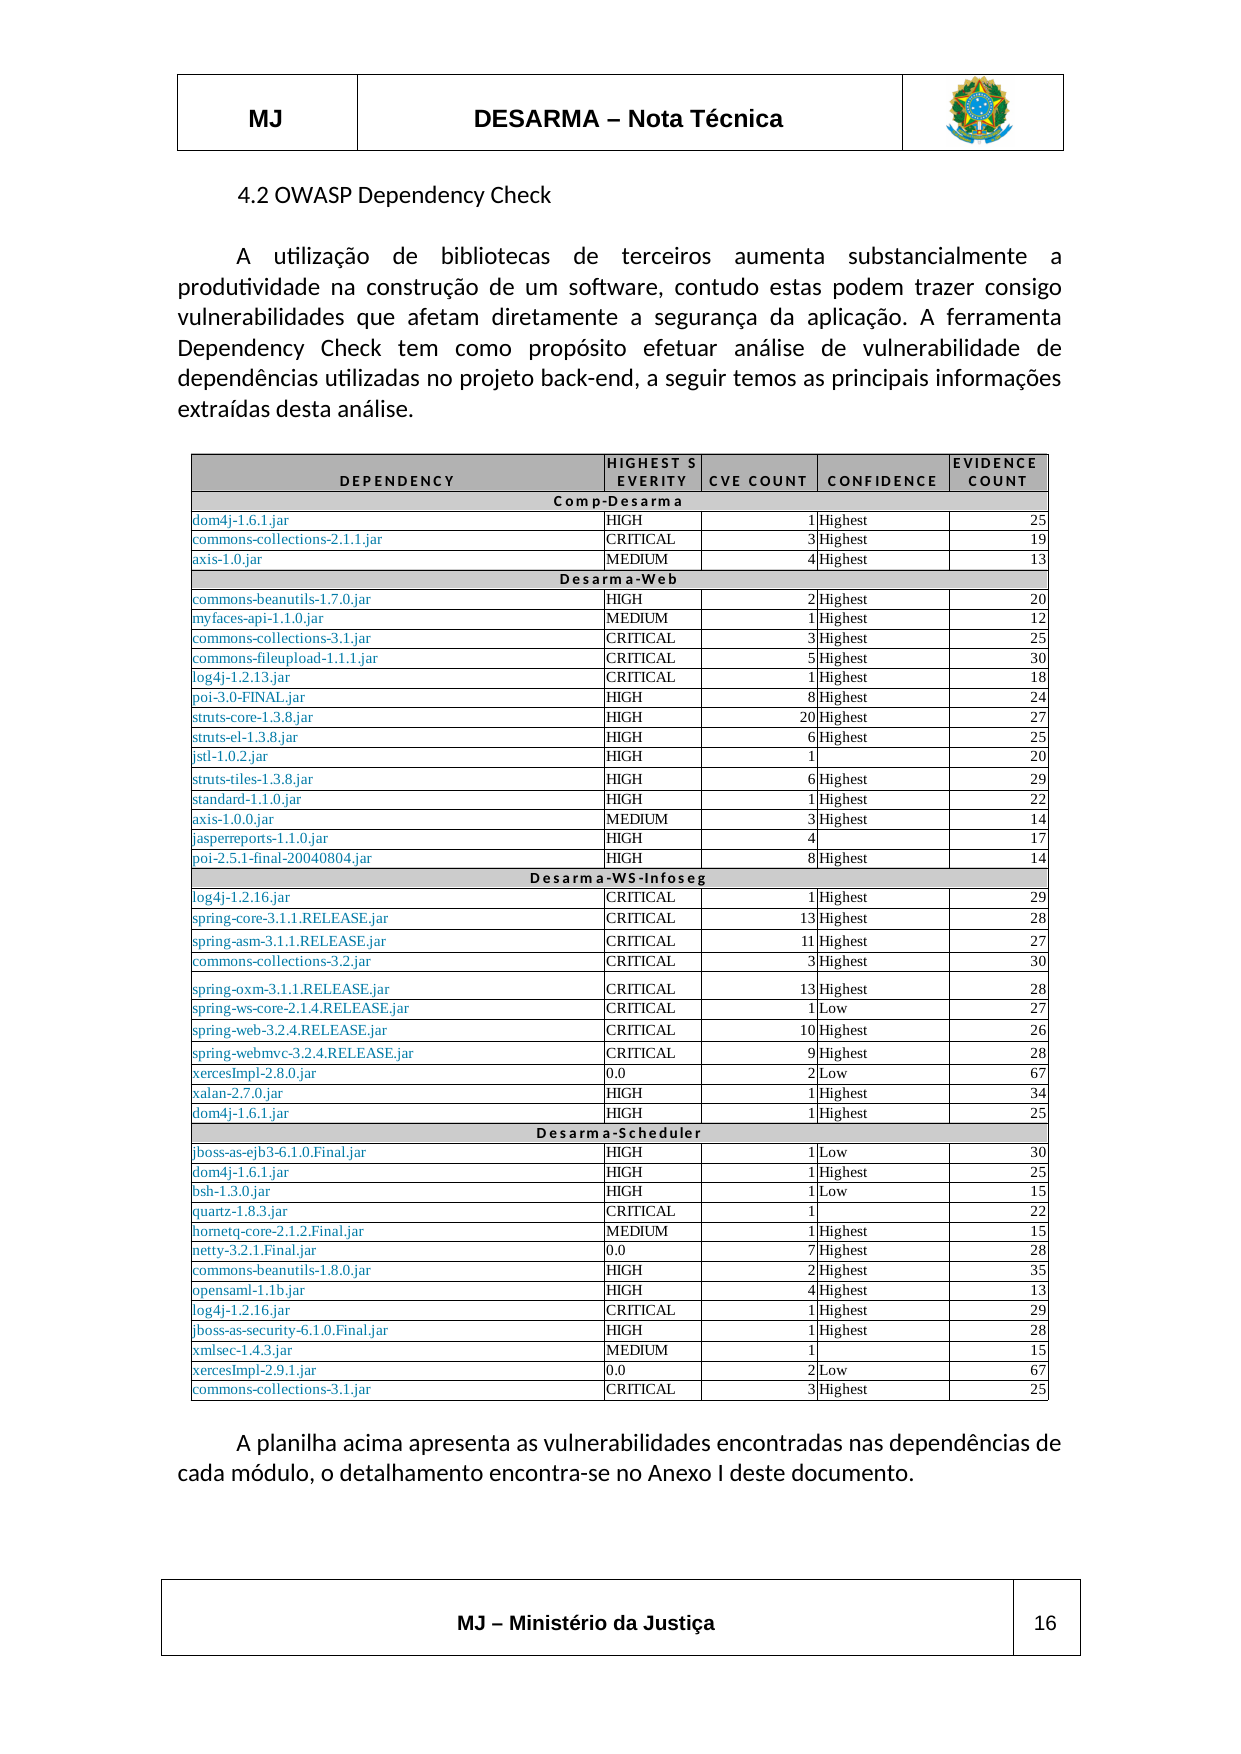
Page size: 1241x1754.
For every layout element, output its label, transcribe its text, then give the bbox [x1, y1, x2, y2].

picture [944, 75, 1020, 149]
picture [264, 1387, 270, 1394]
picture [237, 1206, 242, 1216]
picture [207, 1051, 213, 1058]
picture [289, 1365, 294, 1375]
picture [249, 836, 255, 843]
picture [223, 814, 228, 824]
picture [329, 936, 336, 946]
picture [277, 1068, 283, 1078]
picture [192, 1225, 199, 1236]
picture [338, 653, 343, 663]
picture [343, 853, 350, 863]
picture [205, 1150, 211, 1157]
picture [343, 1003, 350, 1013]
picture [251, 794, 256, 804]
picture [338, 936, 344, 946]
picture [194, 1166, 199, 1175]
picture [289, 1226, 294, 1236]
picture [264, 636, 270, 643]
picture [207, 1006, 213, 1013]
picture [193, 695, 198, 705]
picture [239, 793, 244, 802]
picture [279, 913, 284, 923]
picture [361, 1003, 367, 1013]
picture [199, 1006, 204, 1016]
picture [207, 916, 213, 923]
picture [343, 594, 349, 604]
picture [355, 534, 360, 544]
picture [289, 833, 294, 843]
picture [341, 915, 346, 923]
text A planilha acima apresenta as vulnerabilidades encontradas nas dependências de cada módulo, o detalhamento encontra-se no Anexo I deste documento. [177, 1427, 1063, 1488]
picture [275, 1328, 281, 1335]
picture [342, 986, 347, 994]
picture [201, 1288, 206, 1298]
picture [257, 1285, 262, 1295]
picture [253, 1024, 259, 1035]
picture [256, 652, 261, 663]
picture [219, 1186, 224, 1196]
picture [206, 1185, 210, 1196]
picture [253, 1047, 259, 1058]
picture [197, 1308, 203, 1315]
picture [197, 895, 203, 902]
picture [192, 1185, 198, 1196]
picture [281, 984, 286, 994]
picture [366, 1048, 372, 1058]
picture [315, 652, 320, 661]
picture [194, 514, 199, 523]
picture [199, 939, 204, 949]
picture [193, 856, 198, 866]
picture [199, 1051, 204, 1061]
picture [207, 987, 213, 994]
picture [305, 1048, 311, 1056]
picture [252, 916, 261, 923]
picture [300, 1003, 305, 1013]
picture [321, 1025, 328, 1035]
picture [205, 1328, 211, 1335]
picture [243, 916, 249, 923]
picture [270, 732, 276, 742]
subtitle 4.2 OWASP Dependency Check [551, 179, 1063, 210]
picture [358, 1025, 365, 1035]
picture [207, 939, 213, 946]
picture [199, 916, 204, 926]
picture [255, 1088, 261, 1098]
picture [272, 613, 277, 623]
picture [314, 984, 321, 994]
picture [289, 936, 294, 946]
subtitle 4.2 OWASP Dependency Check [177, 179, 237, 210]
picture [211, 612, 216, 623]
picture [340, 1027, 345, 1035]
picture [276, 1284, 281, 1295]
picture [266, 694, 271, 702]
picture [264, 959, 270, 966]
picture [199, 987, 204, 997]
picture [223, 554, 228, 564]
picture [246, 814, 252, 824]
picture [343, 1265, 349, 1275]
picture [230, 836, 239, 843]
picture [194, 1107, 199, 1116]
picture [199, 1028, 204, 1038]
picture [359, 913, 366, 923]
picture [264, 1006, 270, 1013]
picture [197, 675, 203, 682]
picture [207, 1028, 213, 1035]
picture [380, 1003, 387, 1013]
picture [322, 913, 329, 923]
picture [194, 1209, 199, 1219]
picture [264, 537, 270, 544]
text A utilização de bibliotecas de terceiros aumenta substancialmente a produtividade na construção de um software, contudo estas podem trazer consigo vulnerabilidades que afetam diretamente a segurança da aplicação. A ferramenta Dependency Check tem como propósito efetuar análise de vulnerabilidade de dependências utilizadas no projeto back-end, a seguir temos as principais informações extraídas desta análise. [414, 393, 1063, 423]
picture [336, 1325, 343, 1335]
